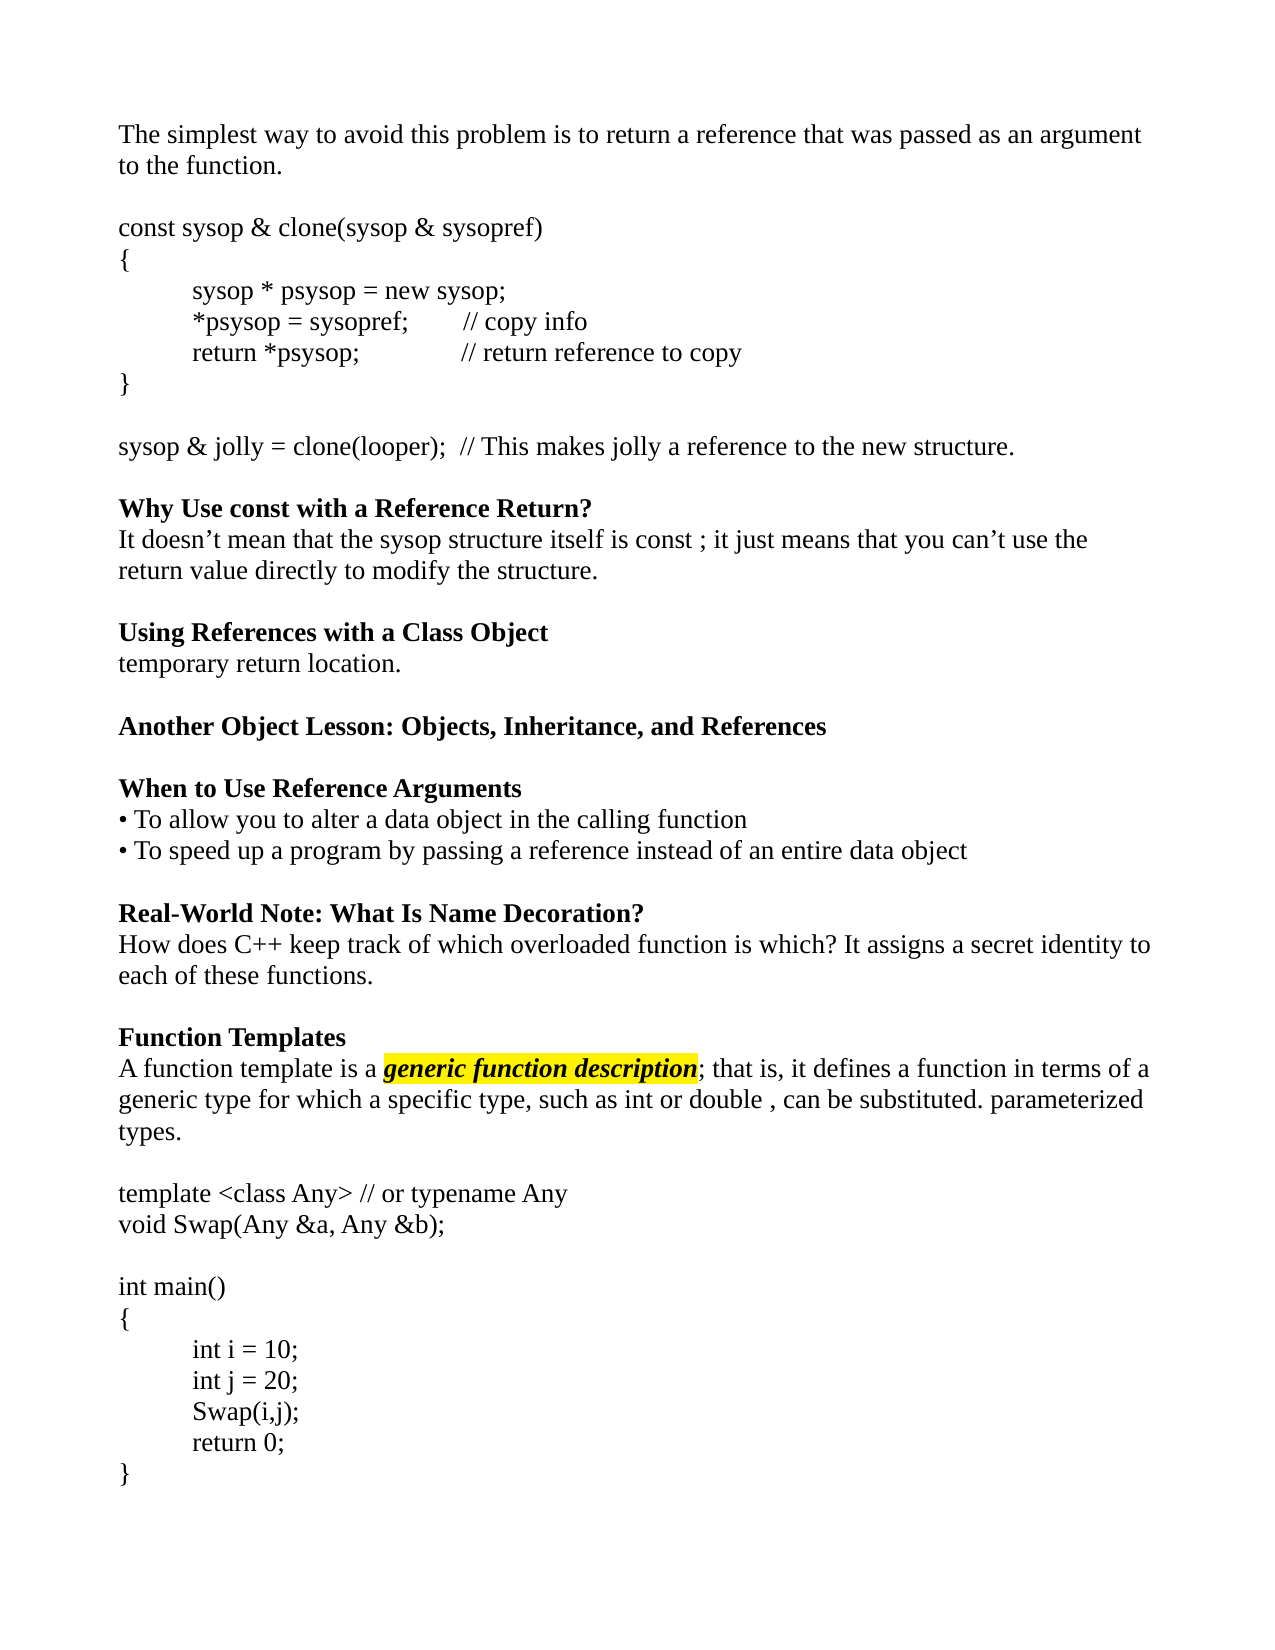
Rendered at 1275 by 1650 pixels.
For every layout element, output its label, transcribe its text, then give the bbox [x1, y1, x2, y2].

text } [118, 367, 1157, 398]
text • To allow you to alter a data object in the calling function [118, 803, 1157, 834]
text Real-World Note: What Is Name Decoration? [118, 897, 1157, 928]
text int main() [118, 1271, 1157, 1302]
text sysop & jolly = clone(looper); // This makes jolly a reference to the new structure. [118, 429, 1157, 461]
text Using References with a Class Object [118, 616, 1157, 648]
text How does C++ keep track of which overloaded function is which? It assigns a secret identity to each of these functions. [118, 928, 1157, 990]
text return *psysop; // return reference to copy [118, 336, 1157, 367]
text The simplest way to avoid this problem is to return a reference that was passed as an argument [118, 118, 1157, 149]
text • To speed up a program by passing a reference instead of an entire data object [118, 834, 1157, 866]
text Another Object Lesson: Objects, Inheritance, and References [118, 710, 1157, 741]
text { [118, 1302, 1157, 1333]
text Function Templates [118, 1021, 1157, 1052]
text void Swap(Any &a, Any &b); [118, 1208, 1157, 1239]
text *psysop = sysopref; // copy info [118, 305, 1157, 336]
text { [118, 243, 1157, 274]
text } [118, 1457, 1157, 1488]
text sysop * psysop = new sysop; [118, 274, 1157, 305]
text When to Use Reference Arguments [118, 772, 1157, 803]
text to the function. [118, 149, 1157, 180]
text int i = 10; [118, 1333, 1157, 1364]
text It doesn’t mean that the sysop structure itself is const ; it just means that you can’t use the return value directly to modify the structure. [118, 523, 1157, 585]
text template <class Any> // or typename Any [118, 1177, 1157, 1208]
text A function template is a generic function description; that is, it defines a function in terms of a [118, 1052, 1157, 1084]
text Swap(i,j); [118, 1395, 1157, 1426]
text temporary return location. [118, 648, 1157, 679]
text Why Use const with a Reference Return? [118, 492, 1157, 523]
text return 0; [118, 1426, 1157, 1457]
text int j = 20; [118, 1364, 1157, 1395]
text generic type for which a specific type, such as int or double , can be substituted. parameterized types. [118, 1084, 1157, 1146]
text const sysop & clone(sysop & sysopref) [118, 212, 1157, 243]
